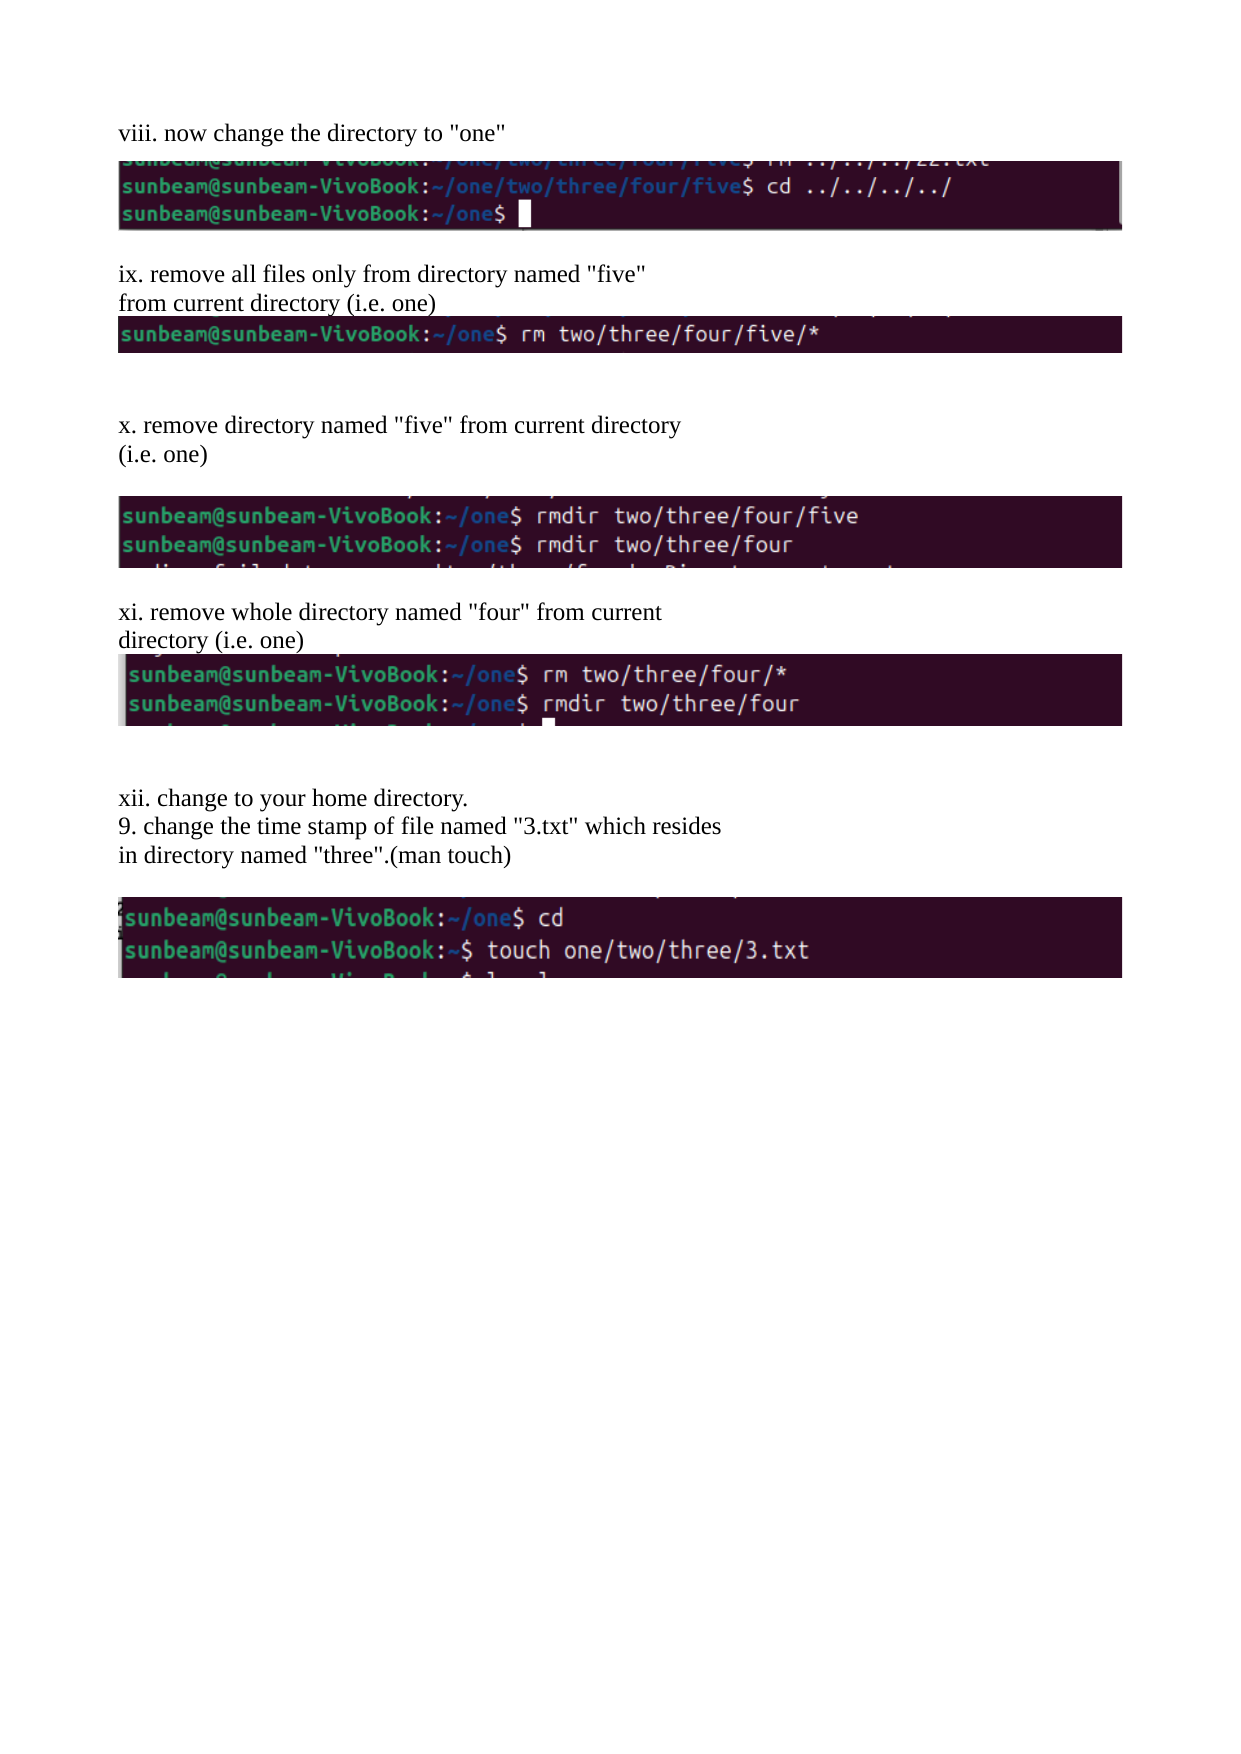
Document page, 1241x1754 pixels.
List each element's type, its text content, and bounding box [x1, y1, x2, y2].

text 9. change the time stamp of file named "3.txt" which resides [118, 811, 1122, 840]
text ix. remove all files only from directory named "five" [118, 259, 1122, 288]
picture [118, 161, 1123, 231]
picture [118, 316, 1123, 353]
text x. remove directory named "five" from current directory [118, 411, 1122, 439]
text directory (i.e. one) [118, 625, 1122, 654]
text viii. now change the directory to "one" [118, 118, 1122, 147]
picture [118, 897, 1123, 978]
text in directory named "three".(man touch) [118, 840, 1122, 869]
text xi. remove whole directory named "four" from current [118, 597, 1122, 625]
text xii. change to your home directory. [118, 783, 1122, 811]
picture [118, 654, 1123, 726]
picture [118, 496, 1123, 568]
text from current directory (i.e. one) [118, 288, 1122, 316]
text (i.e. one) [118, 439, 1122, 468]
